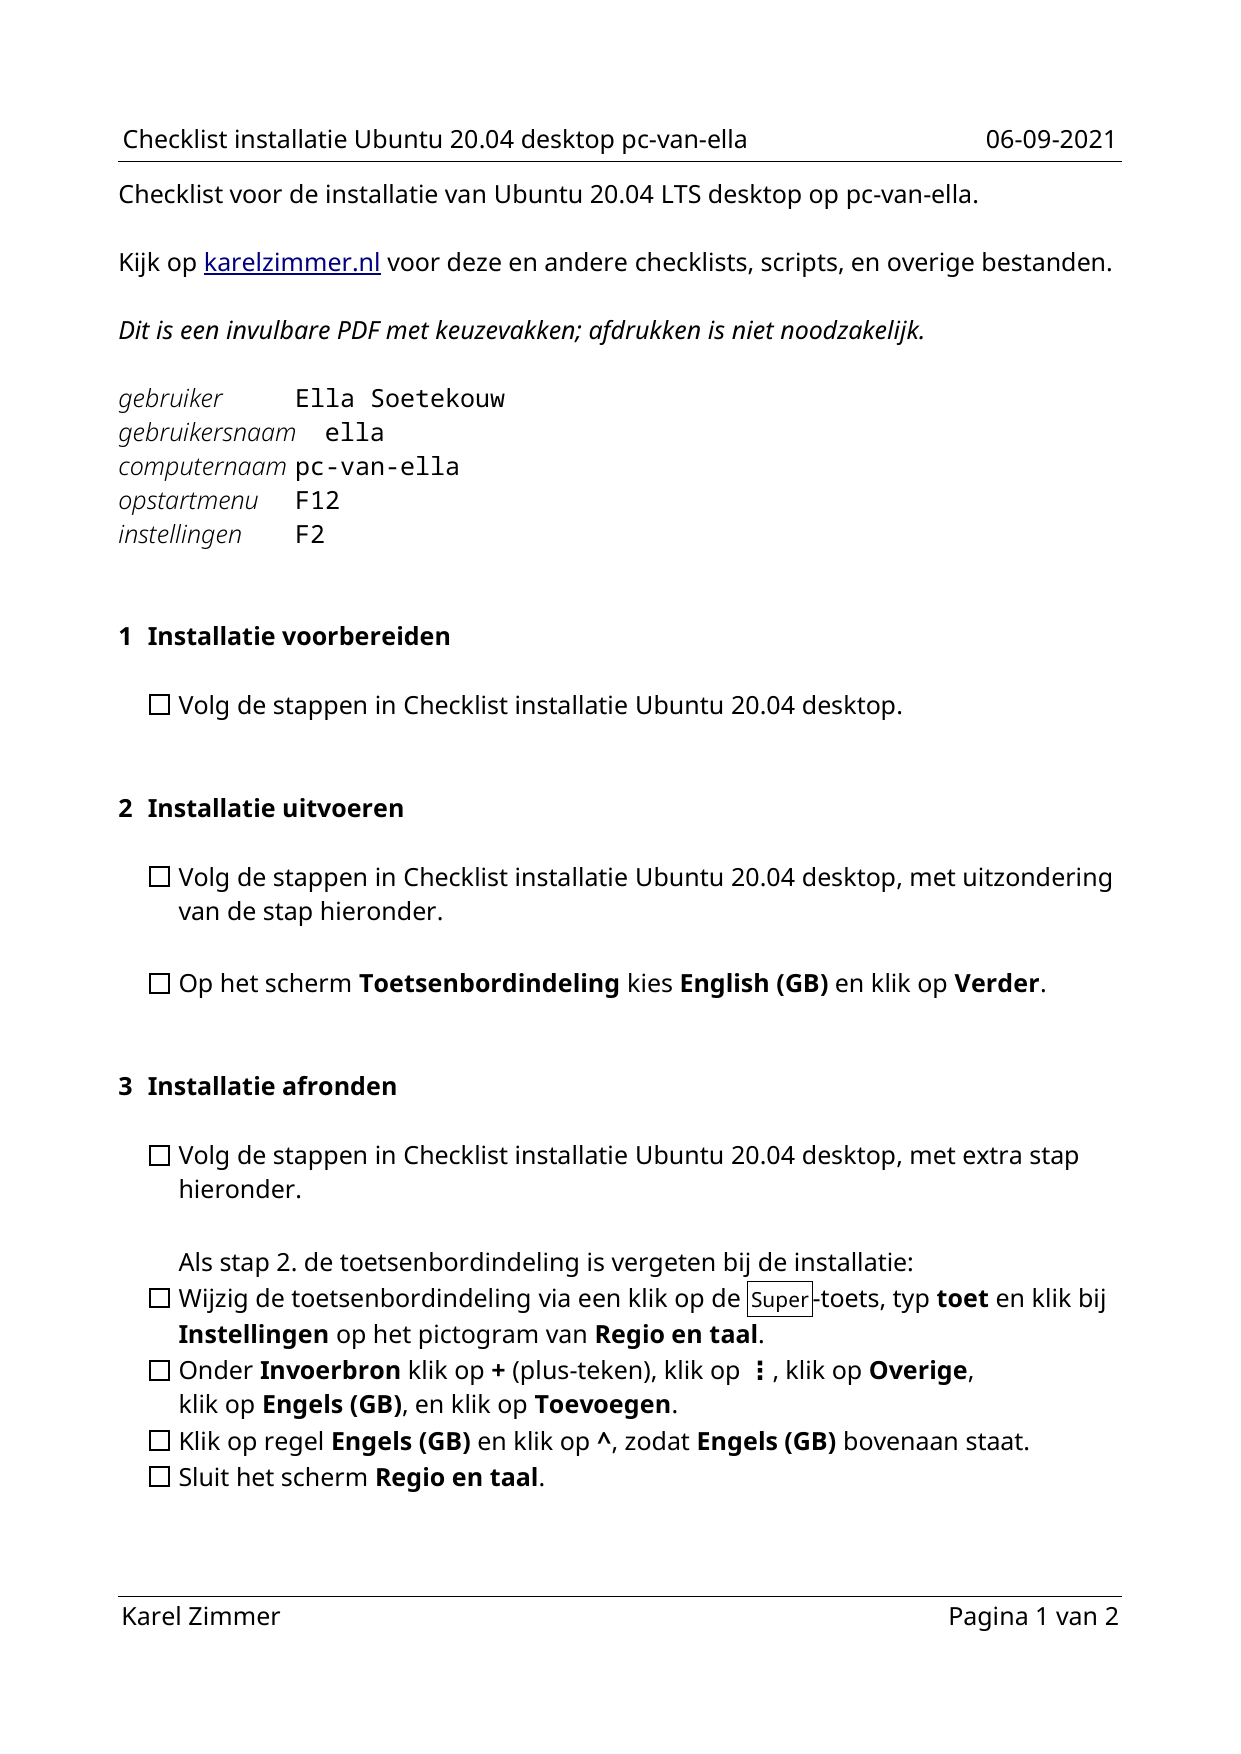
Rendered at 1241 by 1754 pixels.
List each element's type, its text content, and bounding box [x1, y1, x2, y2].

table_cell [177, 929, 1120, 965]
table_cell [141, 1244, 177, 1280]
table_header Volg de stappen in Checklist installatie Ubuntu 20.04 desktop. [177, 686, 1120, 723]
list Installatie uitvoeren [118, 791, 1122, 824]
table_cell [177, 1207, 1120, 1243]
table_cell [141, 1459, 177, 1495]
list Installatie afronden [118, 1069, 1122, 1103]
table_cell Als stap 2. de toetsenbordindeling is vergeten bij de installatie: [177, 1244, 1120, 1280]
table_header Volg de stappen in Checklist installatie Ubuntu 20.04 desktop, met extra stap hieronder. [177, 1137, 1120, 1207]
list Installatie voorbereiden [118, 618, 1122, 652]
table_cell [141, 965, 177, 1001]
table_cell Klik op regel Engels (GB) en klik op ^, zodat Engels (GB) bovenaan staat. [177, 1422, 1120, 1458]
text computernaam pc-van-ella [118, 449, 1122, 483]
text instellingen F2 [118, 517, 1122, 551]
table_cell Op het scherm Toetsenbordindeling kies English (GB) en klik op Verder. [177, 965, 1120, 1001]
text gebruikersnaam ella [118, 415, 1122, 449]
table_header Volg de stappen in Checklist installatie Ubuntu 20.04 desktop, met uitzondering van de stap hieronder. [177, 859, 1120, 929]
table_cell [141, 1207, 177, 1243]
text Dit is een invulbare PDF met keuzevakken; afdrukken is niet noodzakelijk. [118, 313, 1122, 347]
table_header [141, 859, 177, 929]
text Checklist voor de installatie van Ubuntu 20.04 LTS desktop op pc-van-ella. [118, 177, 1122, 211]
table_cell Onder Invoerbron klik op + (plus-teken), klik op ⋮, klik op Overige, klik op Engels (GB), en klik op Toevoegen. [177, 1352, 1120, 1422]
table_cell Wijzig de toetsenbordindeling via een klik op de Super-toets, typ toet en klik bij Instellingen op het pictogram van Regio en taal. [177, 1280, 1120, 1352]
table_cell [141, 1280, 177, 1352]
table_cell [141, 929, 177, 965]
table_cell [141, 1352, 177, 1422]
text Kijk op karelzimmer.nl voor deze en andere checklists, scripts, en overige bestanden. [118, 245, 1122, 279]
text gebruiker Ella Soetekouw [118, 381, 1122, 415]
table_header [141, 1137, 177, 1207]
text opstartmenu F12 [118, 483, 1122, 517]
table_cell [141, 1422, 177, 1458]
table_header [141, 686, 177, 723]
table_cell Sluit het scherm Regio en taal. [177, 1459, 1120, 1495]
